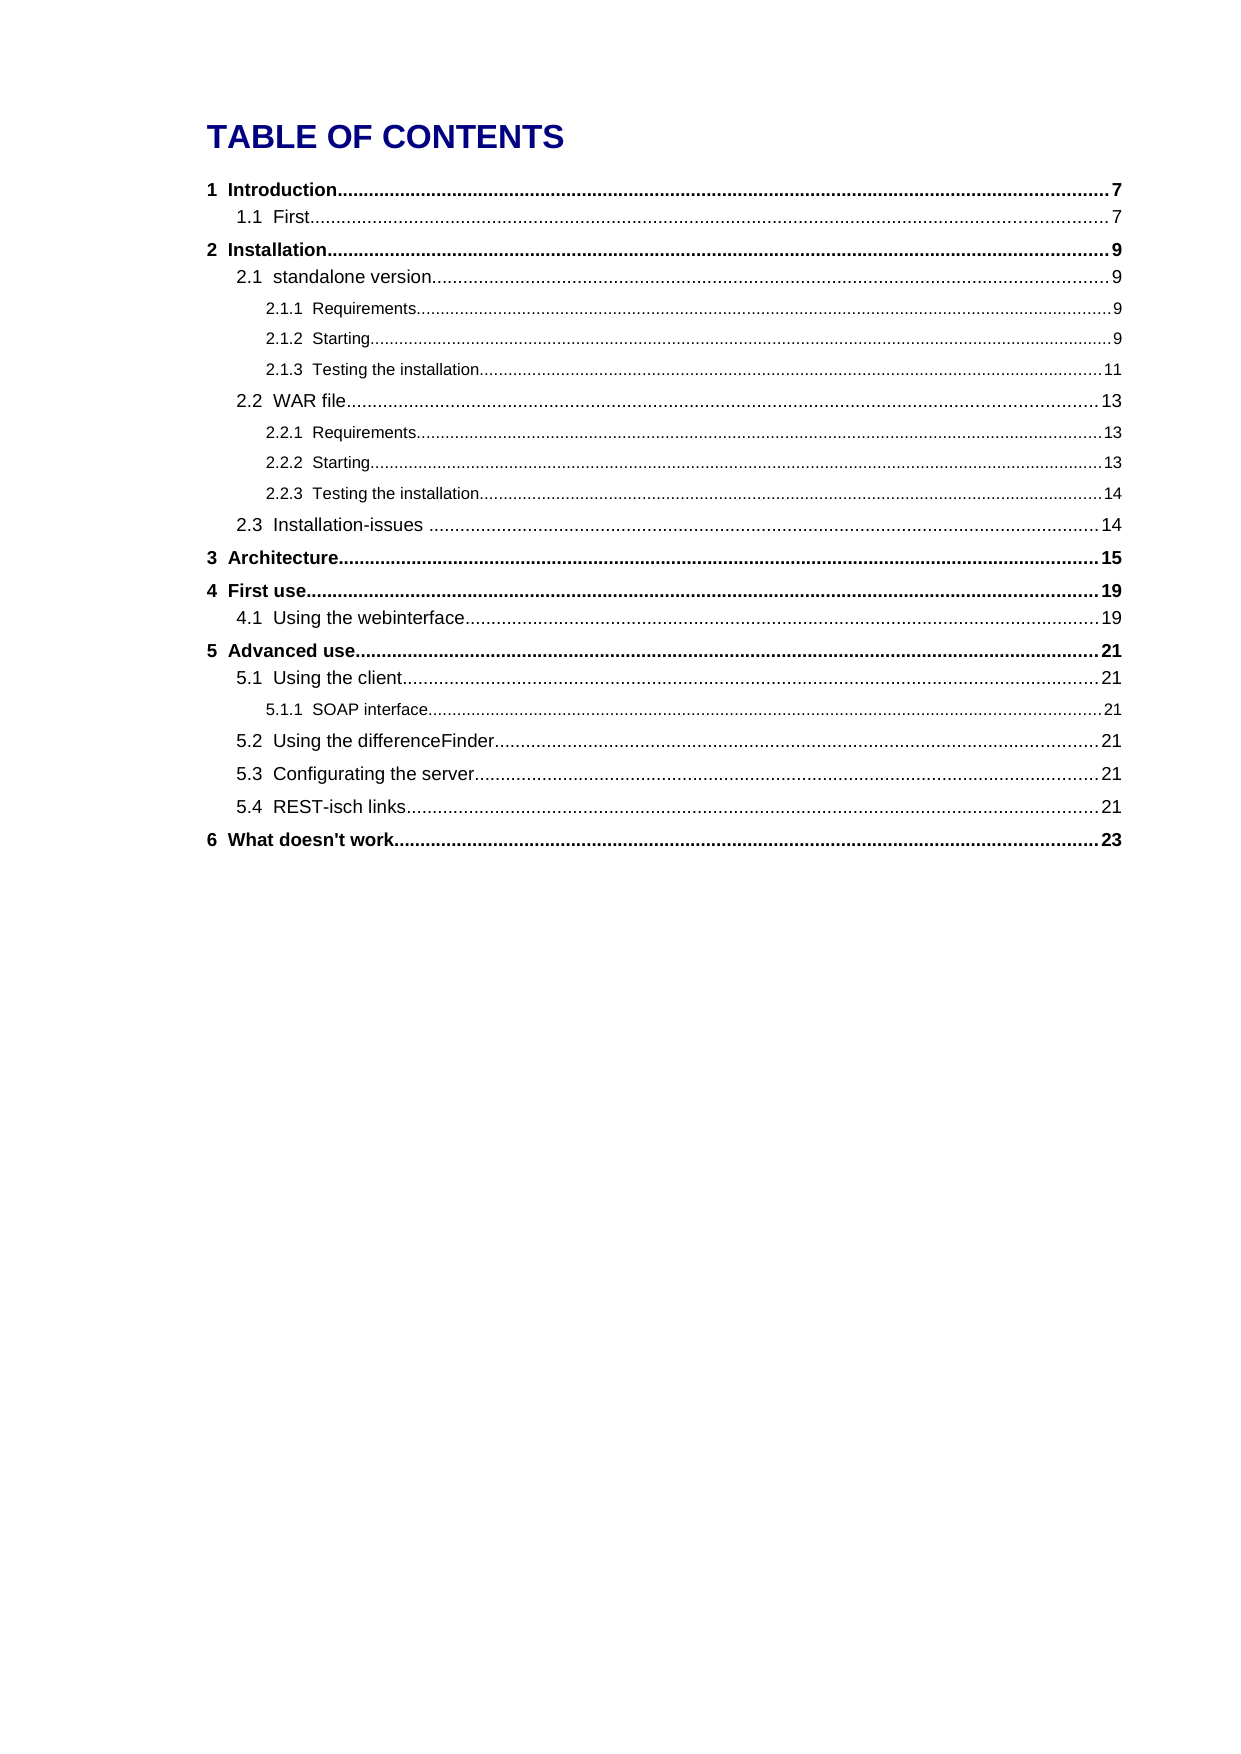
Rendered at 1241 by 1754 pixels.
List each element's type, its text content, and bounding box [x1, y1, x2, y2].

text 2.1.2 Starting 9 [266, 329, 1122, 348]
text 2.2.3 Testing the installation 14 [266, 484, 1122, 503]
text 5 Advanced use 21 [207, 640, 1122, 661]
text 2.1.1 Requirements 9 [266, 299, 1122, 318]
text 5.4 REST-isch links 21 [236, 796, 1122, 817]
text 5.2 Using the differenceFinder 21 [236, 731, 1122, 752]
text 2.2.1 Requirements 13 [266, 423, 1122, 442]
text 6 What doesn't work 23 [207, 829, 1122, 850]
text 2.1.3 Testing the installation 11 [266, 360, 1122, 379]
text 1 Introduction 7 [207, 179, 1122, 200]
text 2.1 standalone version 9 [236, 266, 1122, 287]
text 4.1 Using the webinterface 19 [236, 607, 1122, 628]
text 5.1.1 SOAP interface 21 [266, 700, 1122, 719]
text 5.1 Using the client 21 [236, 667, 1122, 688]
text 4 First use 19 [207, 580, 1122, 601]
text 5.3 Configurating the server 21 [236, 763, 1122, 784]
text 2.2 WAR file 13 [236, 390, 1122, 411]
text 2 Installation 9 [207, 239, 1122, 260]
text 3 Architecture 15 [207, 548, 1122, 569]
text 2.3 Installation-issues 14 [236, 515, 1122, 536]
text 1.1 First 7 [236, 206, 1122, 227]
subtitle Table of Contents [207, 118, 1122, 155]
text 2.2.2 Starting 13 [266, 454, 1122, 472]
